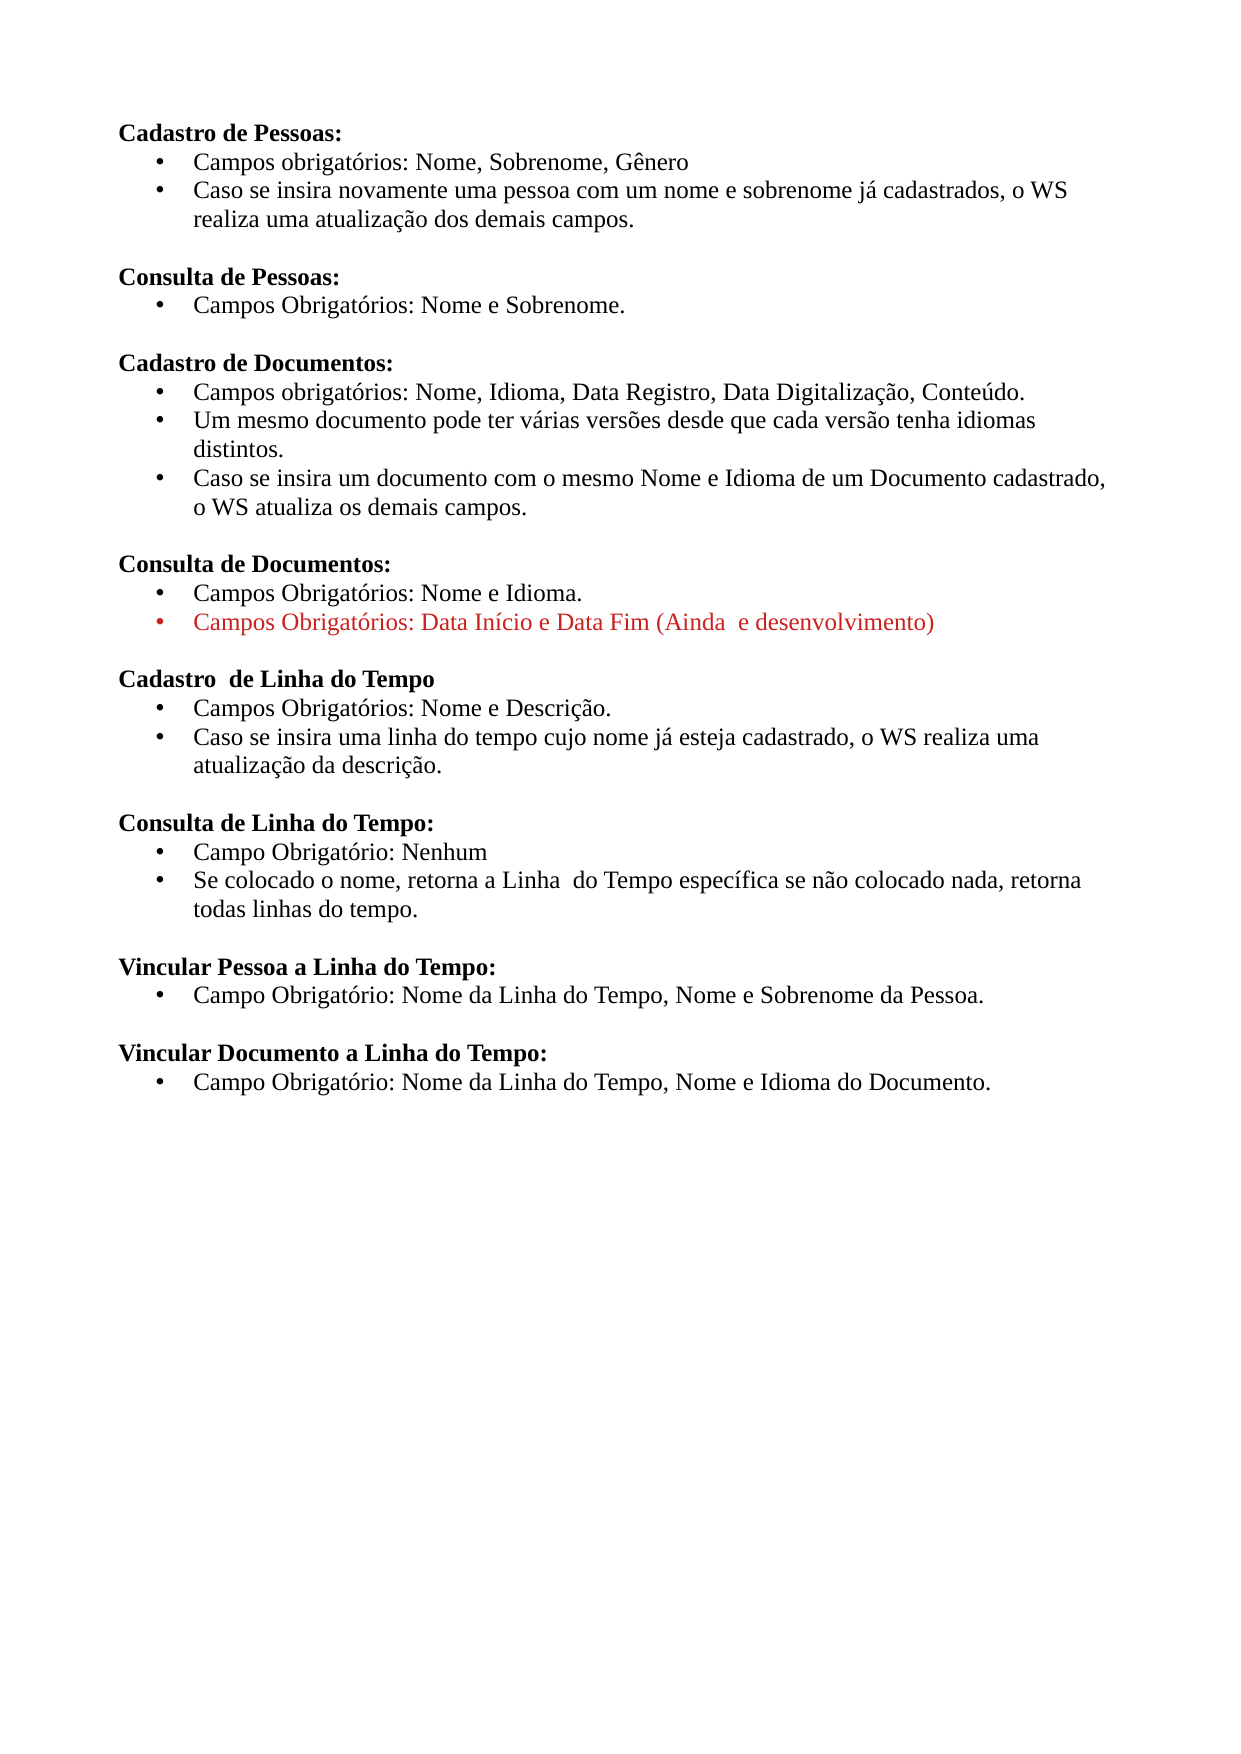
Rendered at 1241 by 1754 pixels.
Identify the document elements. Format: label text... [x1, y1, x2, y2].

list Campos Obrigatórios: Nome e Idioma. [156, 578, 1122, 607]
list Campos Obrigatórios: Data Início e Data Fim (Ainda e desenvolvimento) [156, 607, 1122, 636]
text Consulta de Linha do Tempo: [118, 808, 1122, 837]
list Campos obrigatórios: Nome, Sobrenome, Gênero [156, 147, 1122, 176]
text Cadastro de Pessoas: [118, 118, 1122, 147]
list Campos Obrigatórios: Nome e Sobrenome. [156, 291, 1122, 319]
list Campo Obrigatório: Nome da Linha do Tempo, Nome e Sobrenome da Pessoa. [156, 981, 1122, 1009]
list Caso se insira novamente uma pessoa com um nome e sobrenome já cadastrados, o WS realiza uma atualização dos demais campos. [156, 176, 1122, 233]
text Vincular Pessoa a Linha do Tempo: [118, 952, 1122, 981]
list Campo Obrigatório: Nenhum [156, 837, 1122, 866]
text Consulta de Documentos: [118, 549, 1122, 578]
text Consulta de Pessoas: [118, 262, 1122, 291]
text Cadastro de Documentos: [118, 348, 1122, 377]
list Campos obrigatórios: Nome, Idioma, Data Registro, Data Digitalização, Conteúdo. [156, 377, 1122, 406]
list Um mesmo documento pode ter várias versões desde que cada versão tenha idiomas distintos. [156, 406, 1122, 463]
list Se colocado o nome, retorna a Linha do Tempo específica se não colocado nada, retorna todas linhas do tempo. [156, 866, 1122, 923]
text Cadastro de Linha do Tempo [118, 664, 1122, 693]
list Campo Obrigatório: Nome da Linha do Tempo, Nome e Idioma do Documento. [156, 1067, 1122, 1096]
list Caso se insira um documento com o mesmo Nome e Idioma de um Documento cadastrado, o WS atualiza os demais campos. [156, 463, 1122, 521]
text Vincular Documento a Linha do Tempo: [118, 1038, 1122, 1067]
list Caso se insira uma linha do tempo cujo nome já esteja cadastrado, o WS realiza uma atualização da descrição. [156, 722, 1122, 779]
list Campos Obrigatórios: Nome e Descrição. [156, 693, 1122, 722]
